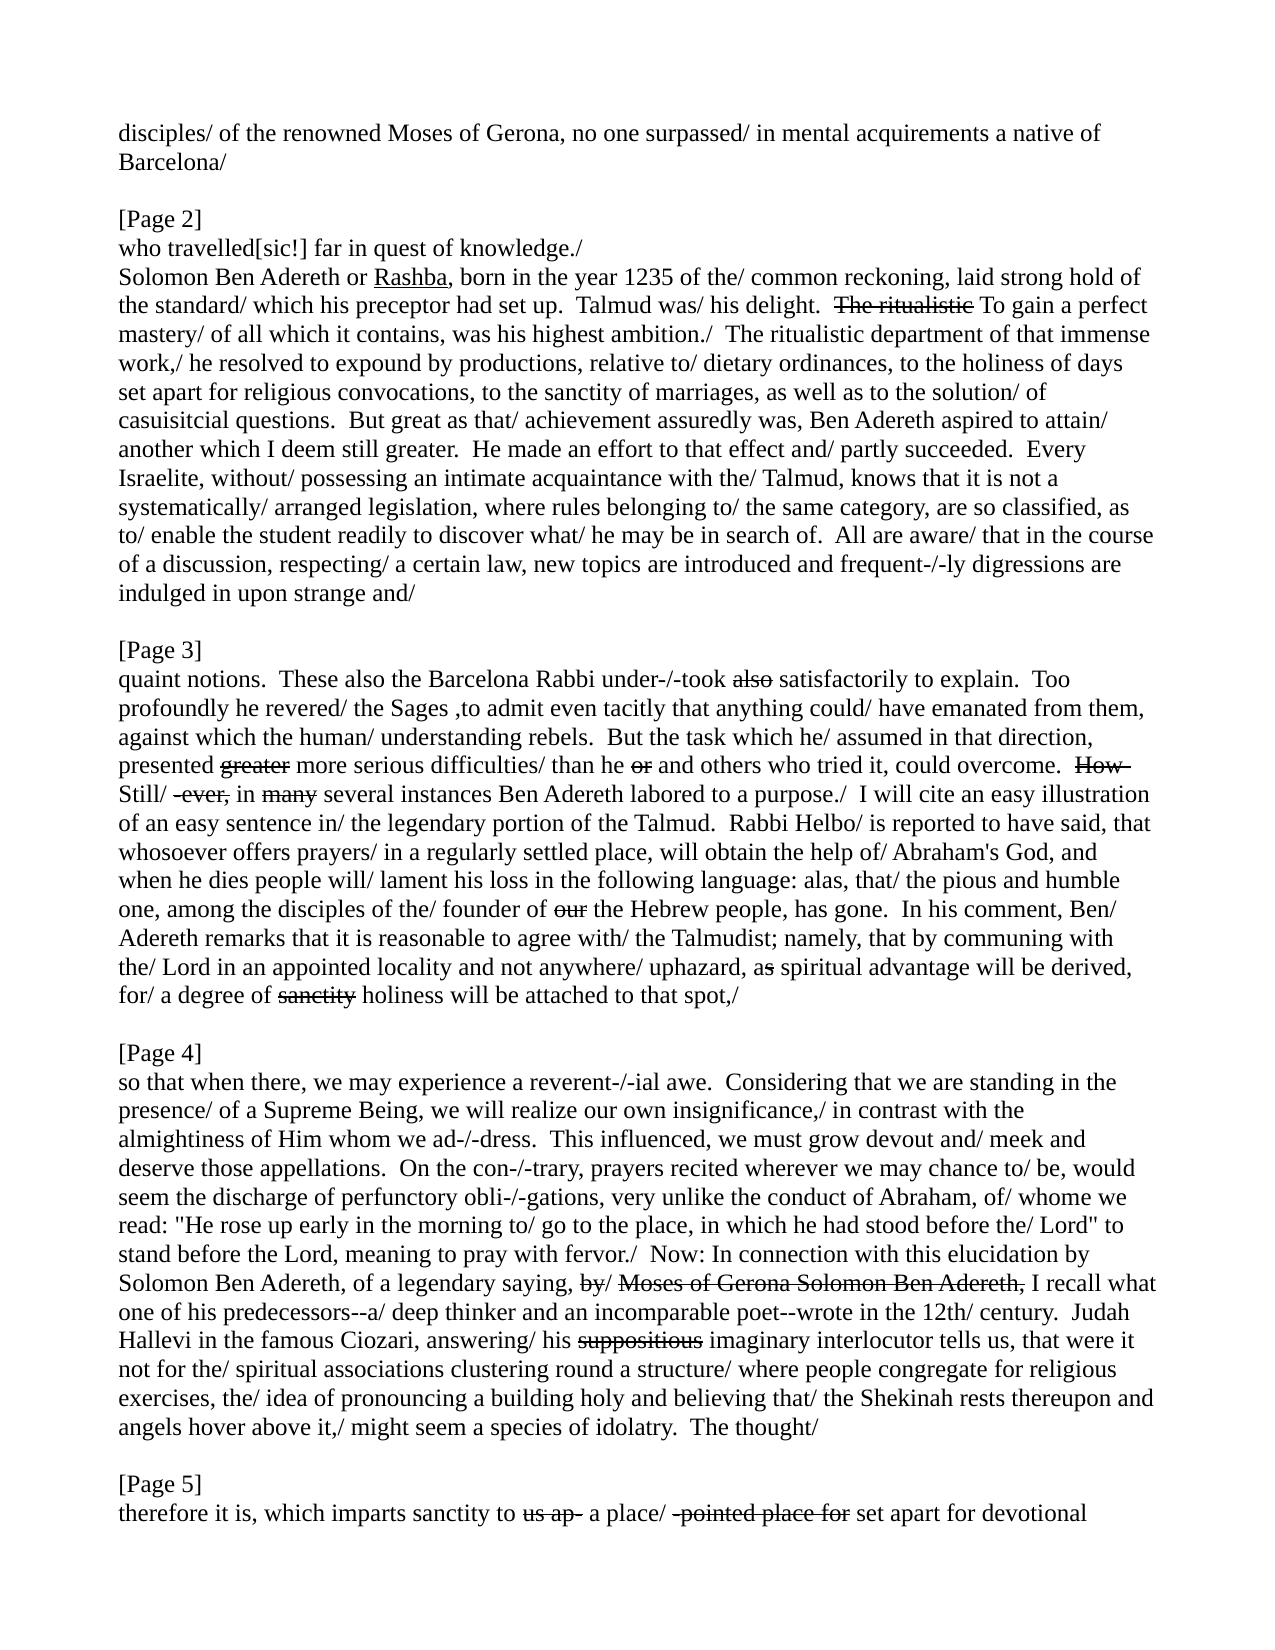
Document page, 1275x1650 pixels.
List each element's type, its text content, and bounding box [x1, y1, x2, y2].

text disciples/ of the renowned Moses of Gerona, no one surpassed/ in mental acquirements a native of Barcelona/ [118, 118, 1157, 176]
text who travelled[sic!] far in quest of knowledge./ [118, 233, 1157, 262]
text Solomon Ben Adereth or Rashba, born in the year 1235 of the/ common reckoning, laid strong hold of the standard/ which his preceptor had set up. Talmud was/ his delight. The ritualistic To gain a perfect mastery/ of all which it contains, was his highest ambition./ The ritualistic department of that immense work,/ he resolved to expound by productions, relative to/ dietary ordinances, to the holiness of days set apart for religious convocations, to the sanctity of marriages, as well as to the solution/ of casuisitcial questions. But great as that/ achievement assuredly was, Ben Adereth aspired to attain/ another which I deem still greater. He made an effort to that effect and/ partly succeeded. Every Israelite, without/ possessing an intimate acquaintance with the/ Talmud, knows that it is not a systematically/ arranged legislation, where rules belonging to/ the same category, are so classified, as to/ enable the student readily to discover what/ he may be in search of. All are aware/ that in the course of a discussion, respecting/ a certain law, new topics are introduced and frequent-/-ly digressions are indulged in upon strange and/ [118, 262, 1157, 607]
text so that when there, we may experience a reverent-/-ial awe. Considering that we are standing in the presence/ of a Supreme Being, we will realize our own insignificance,/ in contrast with the almightiness of Him whom we ad-/-dress. This influenced, we must grow devout and/ meek and deserve those appellations. On the con-/-trary, prayers recited wherever we may chance to/ be, would seem the discharge of perfunctory obli-/-gations, very unlike the conduct of Abraham, of/ whome we read: "He rose up early in the morning to/ go to the place, in which he had stood before the/ Lord" to stand before the Lord, meaning to pray with fervor./ Now: In connection with this elucidation by Solomon Ben Adereth, of a legendary saying, by/ Moses of Gerona Solomon Ben Adereth, I recall what one of his predecessors--a/ deep thinker and an incomparable poet--wrote in the 12th/ century. Judah Hallevi in the famous Ciozari, answering/ his suppositious imaginary interlocutor tells us, that were it not for the/ spiritual associations clustering round a structure/ where people congregate for religious exercises, the/ idea of pronouncing a building holy and believing that/ the Shekinah rests thereupon and angels hover above it,/ might seem a species of idolatry. The thought/ [118, 1067, 1157, 1441]
text [Page 3] [118, 636, 1157, 664]
text [Page 2] [118, 204, 1157, 233]
text [Page 4] [118, 1038, 1157, 1067]
text quaint notions. These also the Barcelona Rabbi under-/-took also satisfactorily to explain. Too profoundly he revered/ the Sages ,to admit even tacitly that anything could/ have emanated from them, against which the human/ understanding rebels. But the task which he/ assumed in that direction, presented greater more serious difficulties/ than he or and others who tried it, could overcome. How- Still/ -ever, in many several instances Ben Adereth labored to a purpose./ I will cite an easy illustration of an easy sentence in/ the legendary portion of the Talmud. Rabbi Helbo/ is reported to have said, that whosoever offers prayers/ in a regularly settled place, will obtain the help of/ Abraham's God, and when he dies people will/ lament his loss in the following language: alas, that/ the pious and humble one, among the disciples of the/ founder of our the Hebrew people, has gone. In his comment, Ben/ Adereth remarks that it is reasonable to agree with/ the Talmudist; namely, that by communing with the/ Lord in an appointed locality and not anywhere/ uphazard, as spiritual advantage will be derived, for/ a degree of sanctity holiness will be attached to that spot,/ [118, 664, 1157, 1009]
text [Page 5] therefore it is, which imparts sanctity to us ap- a place/ -pointed place for set apart for devotional [118, 1469, 1157, 1527]
